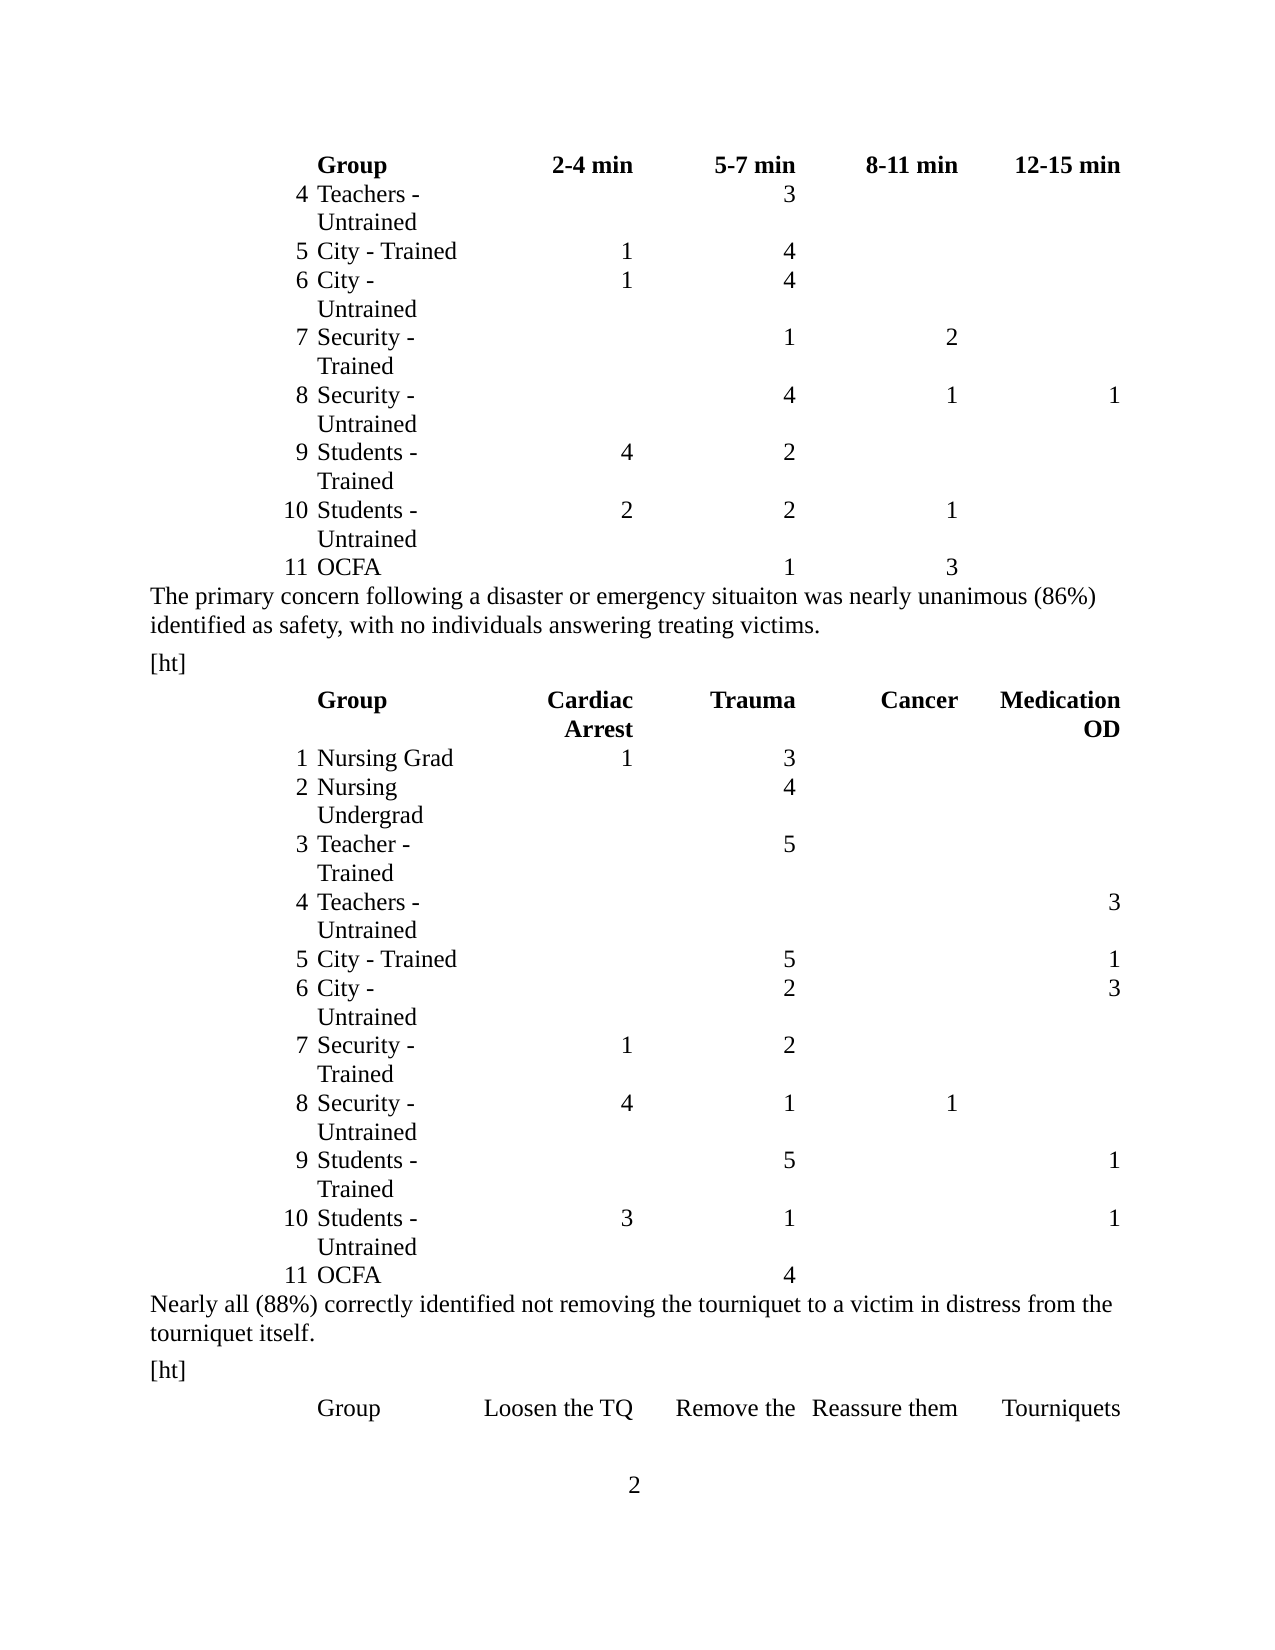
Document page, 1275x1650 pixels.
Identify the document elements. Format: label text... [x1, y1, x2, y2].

table_cell 1 [475, 265, 637, 322]
table_cell 1 [475, 1030, 637, 1088]
table_cell [800, 829, 962, 887]
table_cell Security - Trained [313, 1030, 475, 1088]
table_cell [963, 438, 1125, 495]
table_cell 3 [963, 887, 1125, 944]
table_cell [475, 1260, 637, 1289]
table_cell 9 [150, 1145, 312, 1203]
table_cell Nursing Grad [313, 743, 475, 772]
table_cell [800, 944, 962, 973]
table_cell 2 [150, 772, 312, 829]
table_cell 10 [150, 495, 312, 552]
table_cell 7 [150, 1030, 312, 1088]
table_cell 7 [150, 323, 312, 380]
table_cell [800, 1203, 962, 1260]
table_cell 9 [150, 438, 312, 495]
table_cell 4 [638, 772, 800, 829]
table_cell 5 [638, 1145, 800, 1203]
table_cell 1 [150, 743, 312, 772]
table_cell 3 [475, 1203, 637, 1260]
table_cell 1 [475, 743, 637, 772]
table_header 12-15 min [963, 150, 1125, 179]
table_cell 3 [150, 829, 312, 887]
text Nearly all (88%) correctly identified not removing the tourniquet to a victim in distress from the tourniquet itself. [150, 1289, 1125, 1347]
table_cell 8 [150, 380, 312, 437]
table_header 8-11 min [800, 150, 962, 179]
table_cell OCFA [313, 553, 475, 581]
table_cell [963, 495, 1125, 552]
table_header [150, 1393, 312, 1422]
table_cell 4 [150, 887, 312, 944]
table_cell [475, 179, 637, 236]
table_header Group [313, 685, 475, 743]
table_cell City - Trained [313, 236, 475, 265]
table_cell [475, 887, 637, 944]
table_cell [475, 380, 637, 437]
table_cell 5 [150, 944, 312, 973]
table_cell [963, 829, 1125, 887]
table_cell [800, 772, 962, 829]
table_cell [475, 553, 637, 581]
table_cell [963, 179, 1125, 236]
table_cell City - Untrained [313, 265, 475, 322]
table_cell [963, 772, 1125, 829]
table_cell [800, 1145, 962, 1203]
table_cell 5 [638, 944, 800, 973]
table_cell Students - Trained [313, 438, 475, 495]
table_header Medication OD [963, 685, 1125, 743]
table_cell City - Untrained [313, 973, 475, 1030]
table_header Reassure them [800, 1393, 962, 1422]
table_cell 5 [638, 829, 800, 887]
text [ht] [150, 1356, 1125, 1384]
table_cell [800, 265, 962, 322]
table_cell OCFA [313, 1260, 475, 1289]
table_cell 3 [638, 179, 800, 236]
table_cell 6 [150, 973, 312, 1030]
table_cell 1 [963, 380, 1125, 437]
table_cell 1 [963, 1203, 1125, 1260]
table_cell 4 [638, 236, 800, 265]
table_cell [963, 743, 1125, 772]
table_cell 1 [800, 380, 962, 437]
table_cell [800, 973, 962, 1030]
table_header 5-7 min [638, 150, 800, 179]
table_header Remove the [638, 1393, 800, 1422]
table_cell 3 [638, 743, 800, 772]
table_cell 5 [150, 236, 312, 265]
table_cell [963, 323, 1125, 380]
table_header Group [313, 150, 475, 179]
table_cell Teachers - Untrained [313, 179, 475, 236]
table_cell 1 [638, 553, 800, 581]
table_cell [800, 438, 962, 495]
table_cell [800, 743, 962, 772]
table_cell Students - Untrained [313, 1203, 475, 1260]
table_cell 4 [475, 438, 637, 495]
table_cell 2 [638, 495, 800, 552]
table_cell Security - Untrained [313, 1088, 475, 1145]
table_cell [475, 944, 637, 973]
table_header Tourniquets [963, 1393, 1125, 1422]
table_cell Nursing Undergrad [313, 772, 475, 829]
table_cell 1 [800, 495, 962, 552]
table_cell 1 [800, 1088, 962, 1145]
table_cell [963, 1088, 1125, 1145]
table_header Loosen the TQ [475, 1393, 637, 1422]
table_cell [963, 1260, 1125, 1289]
table_cell [800, 887, 962, 944]
table_cell [963, 265, 1125, 322]
table_cell [800, 236, 962, 265]
text [ht] [150, 648, 1125, 676]
table_cell Security - Trained [313, 323, 475, 380]
table_cell [475, 323, 637, 380]
table_cell 11 [150, 1260, 312, 1289]
table_cell 3 [963, 973, 1125, 1030]
table_cell 1 [638, 1088, 800, 1145]
table_cell Teachers - Untrained [313, 887, 475, 944]
table_cell Students - Trained [313, 1145, 475, 1203]
table_cell 4 [638, 380, 800, 437]
table_cell [475, 829, 637, 887]
table_cell 1 [638, 323, 800, 380]
table_cell 1 [638, 1203, 800, 1260]
table_cell 2 [638, 1030, 800, 1088]
table_cell 3 [800, 553, 962, 581]
table_cell 2 [638, 438, 800, 495]
table_cell 4 [638, 265, 800, 322]
table_cell 4 [475, 1088, 637, 1145]
table_cell Teacher - Trained [313, 829, 475, 887]
table_cell [475, 772, 637, 829]
table_header Cardiac Arrest [475, 685, 637, 743]
table_cell Students - Untrained [313, 495, 475, 552]
table_cell 10 [150, 1203, 312, 1260]
table_cell 11 [150, 553, 312, 581]
table_cell 2 [475, 495, 637, 552]
table_cell [963, 1030, 1125, 1088]
table_header Cancer [800, 685, 962, 743]
table_header Trauma [638, 685, 800, 743]
table_cell [800, 1260, 962, 1289]
table_cell City - Trained [313, 944, 475, 973]
table_header [150, 685, 312, 743]
table_header Group [313, 1393, 475, 1422]
table_cell Security - Untrained [313, 380, 475, 437]
table_cell 1 [963, 944, 1125, 973]
table_header [150, 150, 312, 179]
table_cell 6 [150, 265, 312, 322]
table_cell [800, 1030, 962, 1088]
table_cell 1 [963, 1145, 1125, 1203]
table_header 2-4 min [475, 150, 637, 179]
table_cell 4 [150, 179, 312, 236]
table_cell 4 [638, 1260, 800, 1289]
table_cell [800, 179, 962, 236]
table_cell 2 [638, 973, 800, 1030]
table_cell [475, 1145, 637, 1203]
table_cell [963, 236, 1125, 265]
table_cell [475, 973, 637, 1030]
table_cell 1 [475, 236, 637, 265]
table_cell 2 [800, 323, 962, 380]
table_cell 8 [150, 1088, 312, 1145]
text The primary concern following a disaster or emergency situaiton was nearly unanimous (86%) identified as safety, with no individuals answering treating victims. [150, 581, 1125, 639]
table_cell [963, 553, 1125, 581]
table_cell [638, 887, 800, 944]
